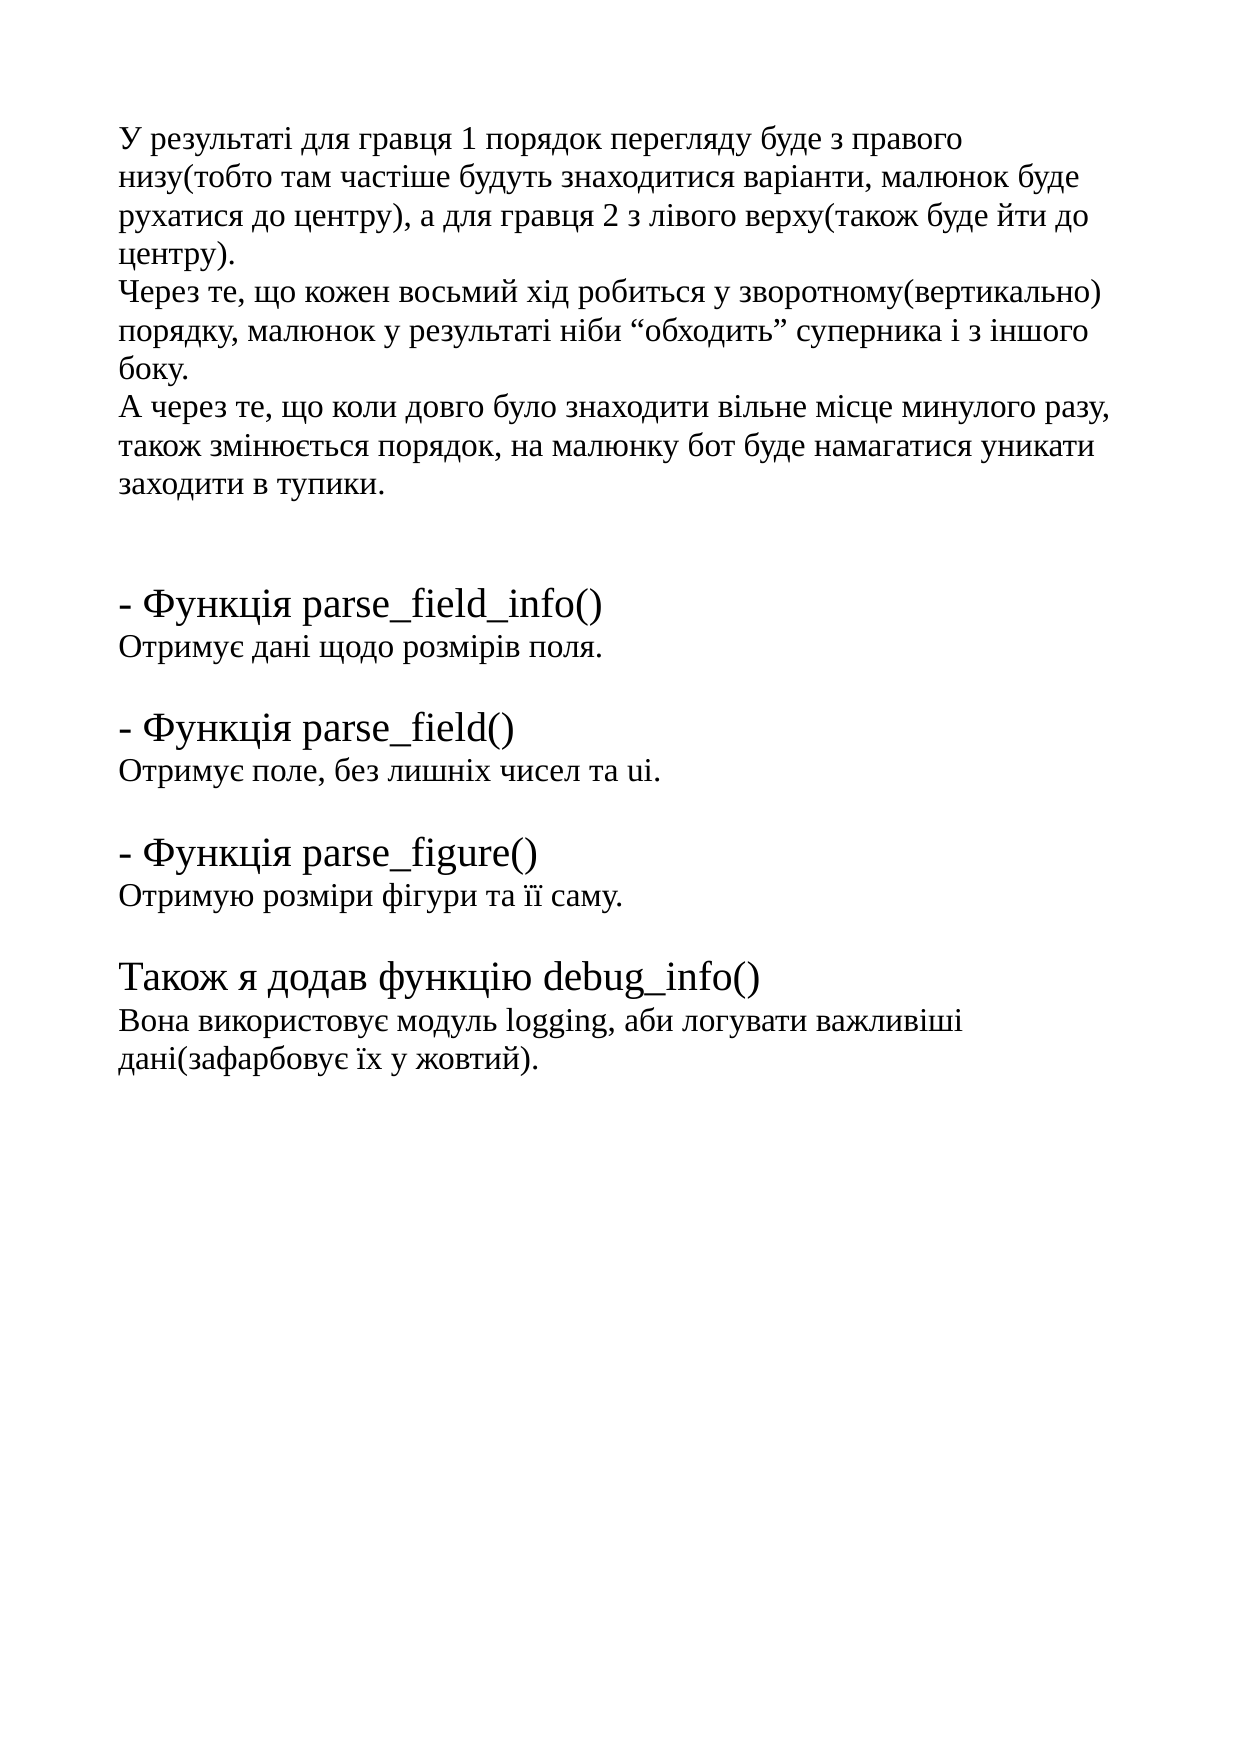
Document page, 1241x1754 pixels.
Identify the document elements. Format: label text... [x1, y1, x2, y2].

text А через те, що коли довго було знаходити вільне місце минулого разу, також змінюється порядок, на малюнку бот буде намагатися уникати заходити в тупики. [118, 386, 1122, 501]
text Отримує дані щодо розмірів поля. [118, 626, 1122, 664]
text У результаті для гравця 1 порядок перегляду буде з правого низу(тобто там частіше будуть знаходитися варіанти, малюнок буде рухатися до центру), а для гравця 2 з лівого верху(також буде йти до центру). [118, 118, 1122, 271]
text Через те, що кожен восьмий хід робиться у зворотному(вертикально) порядку, малюнок у результаті ніби “обходить” суперника і з іншого боку. [118, 271, 1122, 386]
text - Функція parse_field() [118, 703, 1122, 751]
text - Функція parse_field_info() [118, 578, 1122, 626]
text Отримую розміри фігури та її саму. [118, 875, 1122, 913]
text Також я додав функцію debug_info() [118, 952, 1122, 1000]
text - Функція parse_figure() [118, 827, 1122, 875]
text Отримує поле, без лишніх чисел та ui. [118, 751, 1122, 789]
text Вона використовує модуль logging, аби логувати важливіші дані(зафарбовує їх у жовтий). [118, 1000, 1122, 1076]
